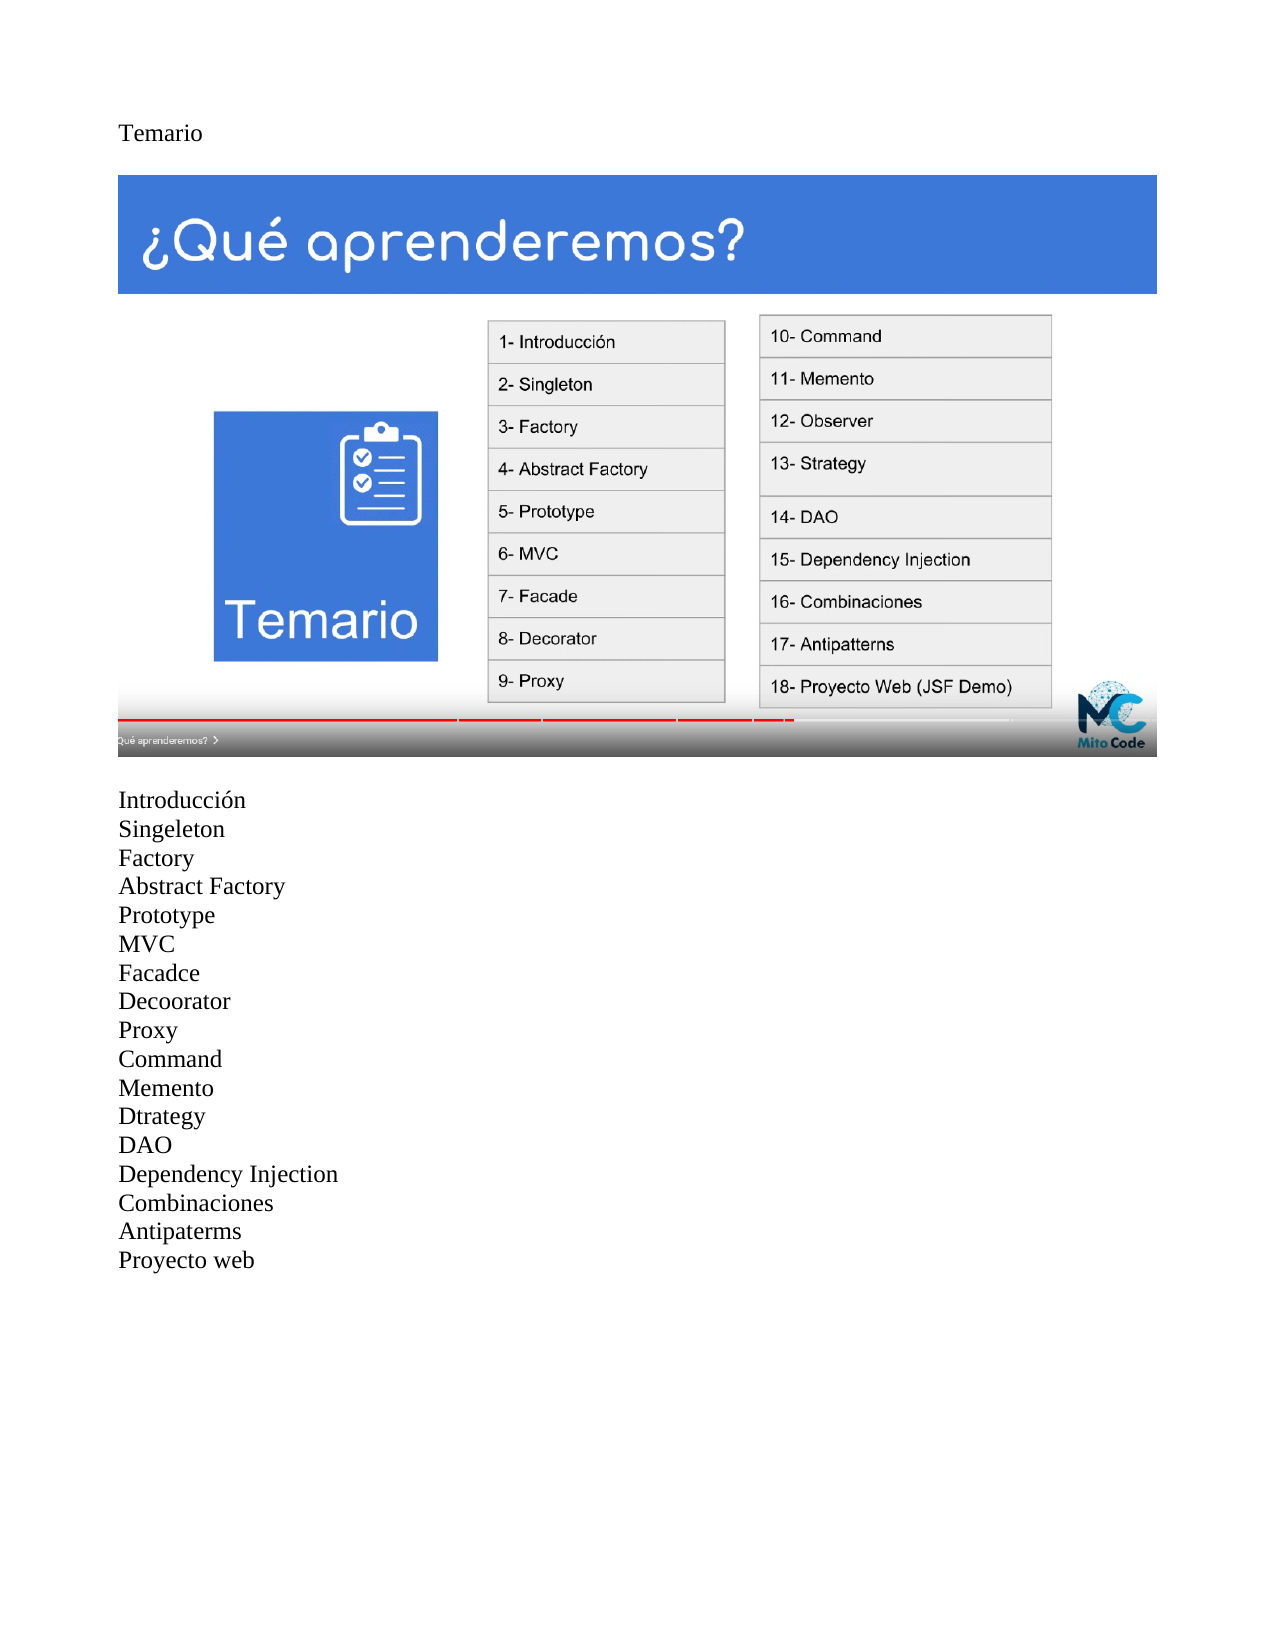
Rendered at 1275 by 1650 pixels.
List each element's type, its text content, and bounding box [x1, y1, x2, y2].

text Facadce [118, 958, 1157, 986]
text Singeleton [118, 814, 1157, 843]
text Dependency Injection [118, 1159, 1157, 1188]
text Factory [118, 843, 1157, 871]
picture [118, 175, 1157, 757]
text Proxy [118, 1015, 1157, 1044]
text DAO [118, 1130, 1157, 1159]
text Proyecto web [118, 1245, 1157, 1274]
text Abstract Factory [118, 871, 1157, 900]
text Command [118, 1044, 1157, 1073]
text Dtrategy [118, 1101, 1157, 1130]
text Combinaciones [118, 1188, 1157, 1216]
text Prototype [118, 900, 1157, 929]
text Temario [118, 118, 1157, 147]
text Decoorator [118, 986, 1157, 1015]
text MVC [118, 929, 1157, 958]
text Introducción [118, 785, 1157, 814]
text Memento [118, 1073, 1157, 1101]
text Antipaterms [118, 1216, 1157, 1245]
